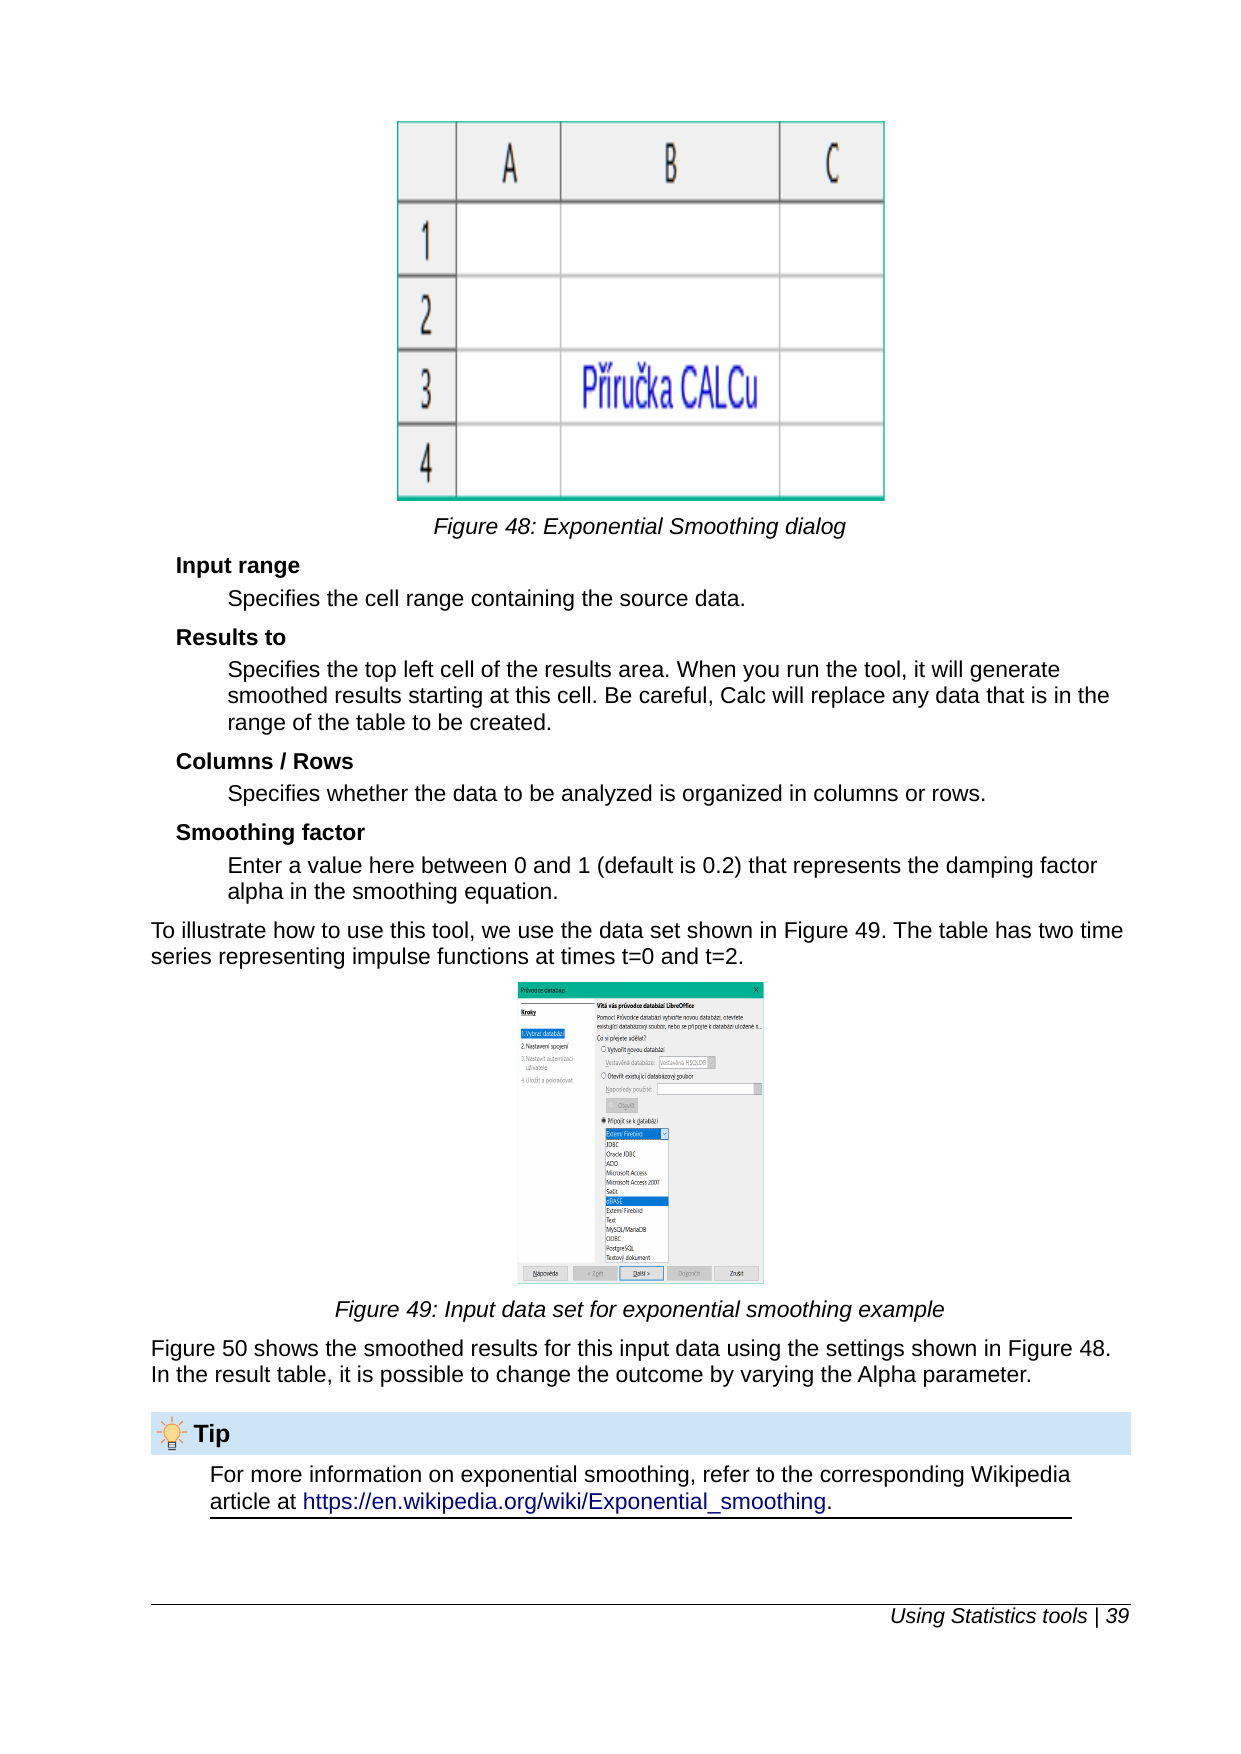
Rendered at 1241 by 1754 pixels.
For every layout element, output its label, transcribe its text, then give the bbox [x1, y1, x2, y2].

text Specifies the top left cell of the results area. When you run the tool, it will generate smoothed results starting at this cell. Be careful, Calc will replace any data that is in the range of the table to be created. [227, 656, 1131, 735]
picture [397, 121, 885, 501]
text For more information on exponential smoothing, refer to the corresponding Wikipedia article at https://en.wikipedia.org/wiki/Exponential_smoothing. [209, 1461, 1072, 1519]
subtitle Tip [151, 1412, 1131, 1455]
text Enter a value here between 0 and 1 (default is 0.2) that represents the damping factor alpha in the smoothing equation. [227, 852, 1131, 904]
text Specifies the cell range containing the source data. [227, 584, 1131, 611]
text Smoothing factor [176, 819, 1131, 845]
text Figure 50 shows the smoothed results for this input data using the settings shown in Figure 48. In the result table, it is possible to change the outcome by varying the Alpha parameter. [151, 1335, 1131, 1387]
text Results to [176, 623, 1131, 650]
text Specifies whether the data to be analyzed is organized in columns or rows. [227, 780, 1131, 807]
text To illustrate how to use this tool, we use the data set shown in Figure 49. The table has two time series representing impulse functions at times t=0 and t=2. [151, 917, 1131, 969]
text Figure 49: Input data set for exponential smoothing example [334, 1296, 947, 1322]
text Figure 48: Exponential Smoothing dialog [397, 513, 885, 539]
text Input range [176, 552, 1131, 578]
text Columns / Rows [176, 748, 1131, 774]
picture [517, 982, 764, 1284]
